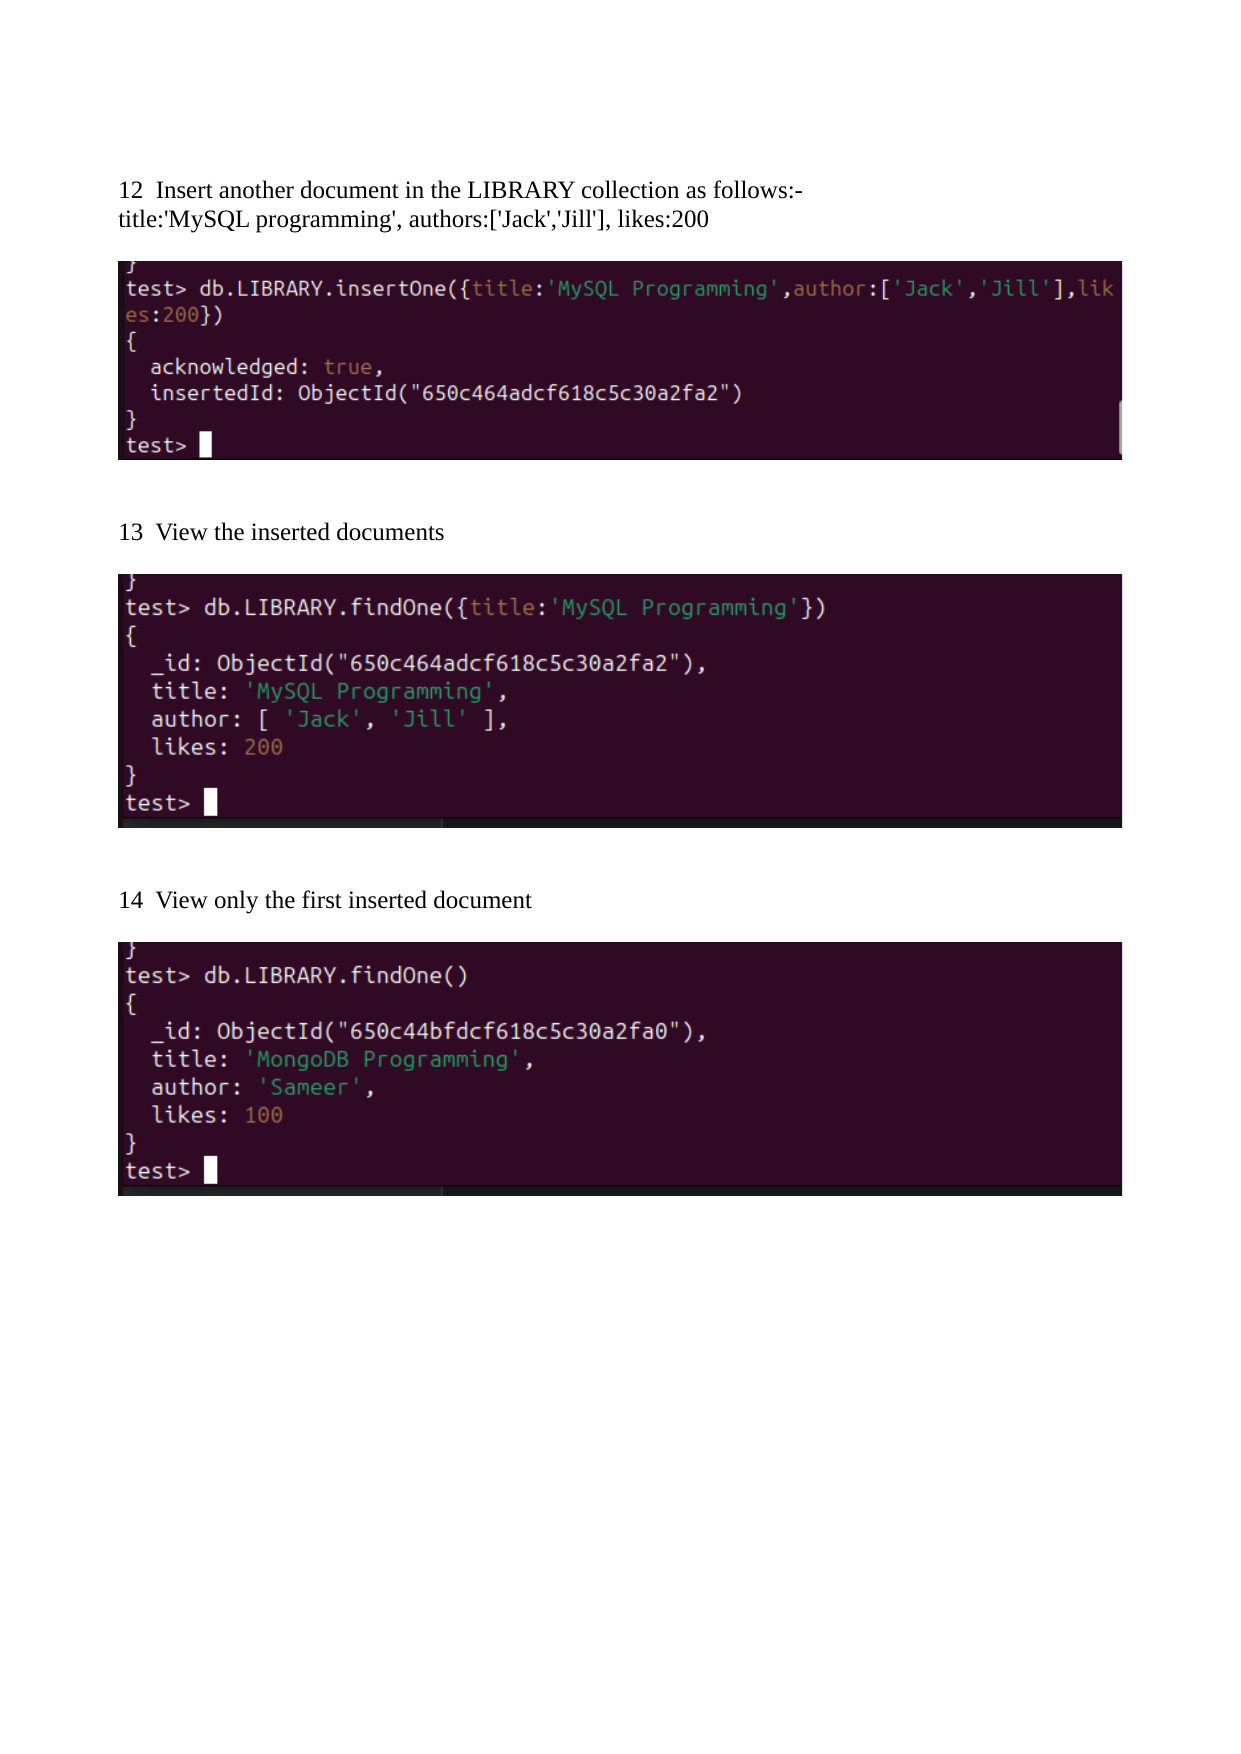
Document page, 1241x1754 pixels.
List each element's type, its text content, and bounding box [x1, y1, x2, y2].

picture [118, 942, 1123, 1196]
text 12 Insert another document in the LIBRARY collection as follows:- [118, 176, 1122, 204]
text title:'MySQL programming', authors:['Jack','Jill'], likes:200 [118, 204, 1122, 233]
text 14 View only the first inserted document [118, 885, 1122, 913]
text 13 View the inserted documents [118, 517, 1122, 546]
picture [118, 574, 1123, 828]
picture [118, 261, 1123, 460]
